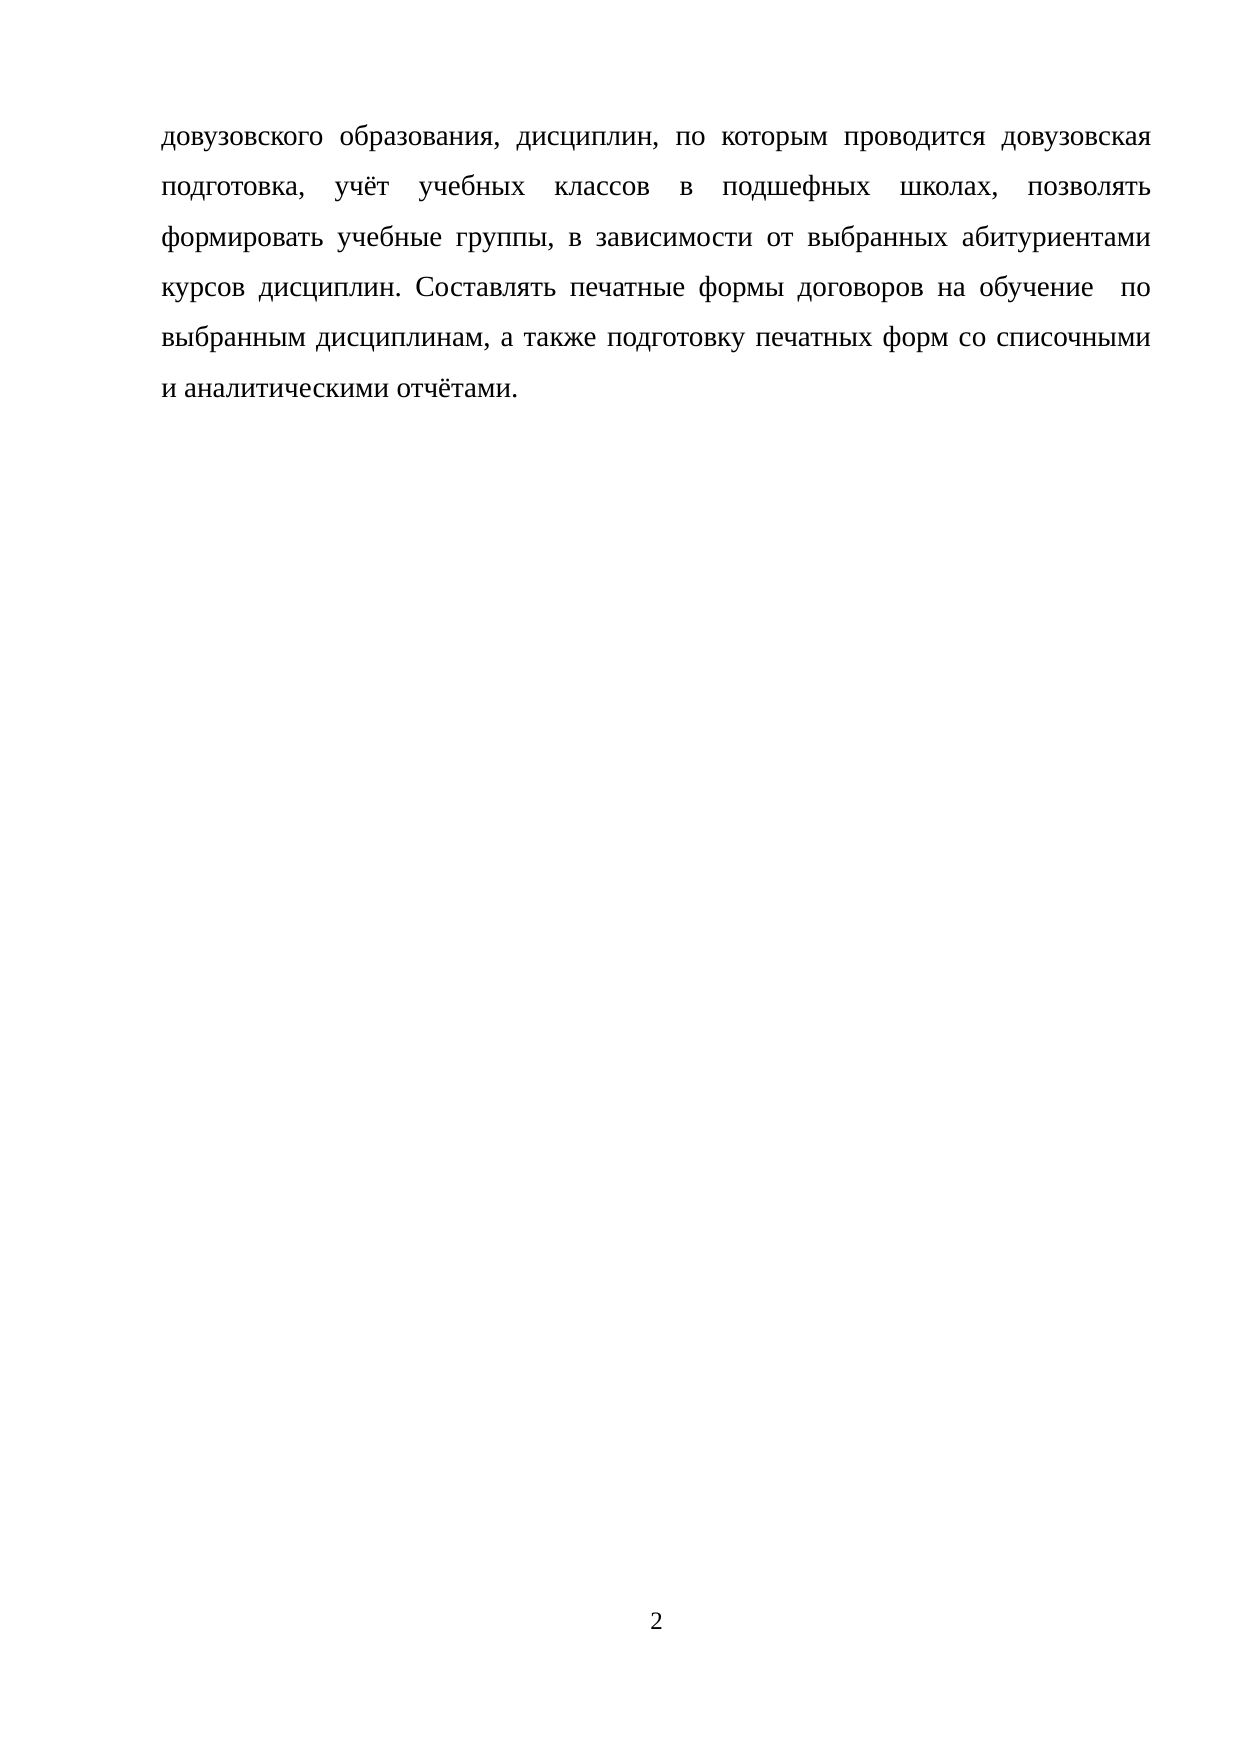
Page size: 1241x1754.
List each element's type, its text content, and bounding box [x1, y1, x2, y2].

text довузовского образования, дисциплин, по которым проводится довузовская подготовка, учёт учебных классов в подшефных школах, позволять формировать учебные группы, в зависимости от выбранных абитуриентами курсов дисциплин. Составлять печатные формы договоров на обучение по выбранным дисциплинам, а также подготовку печатных форм со списочными и аналитическими отчётами. [161, 118, 1152, 403]
